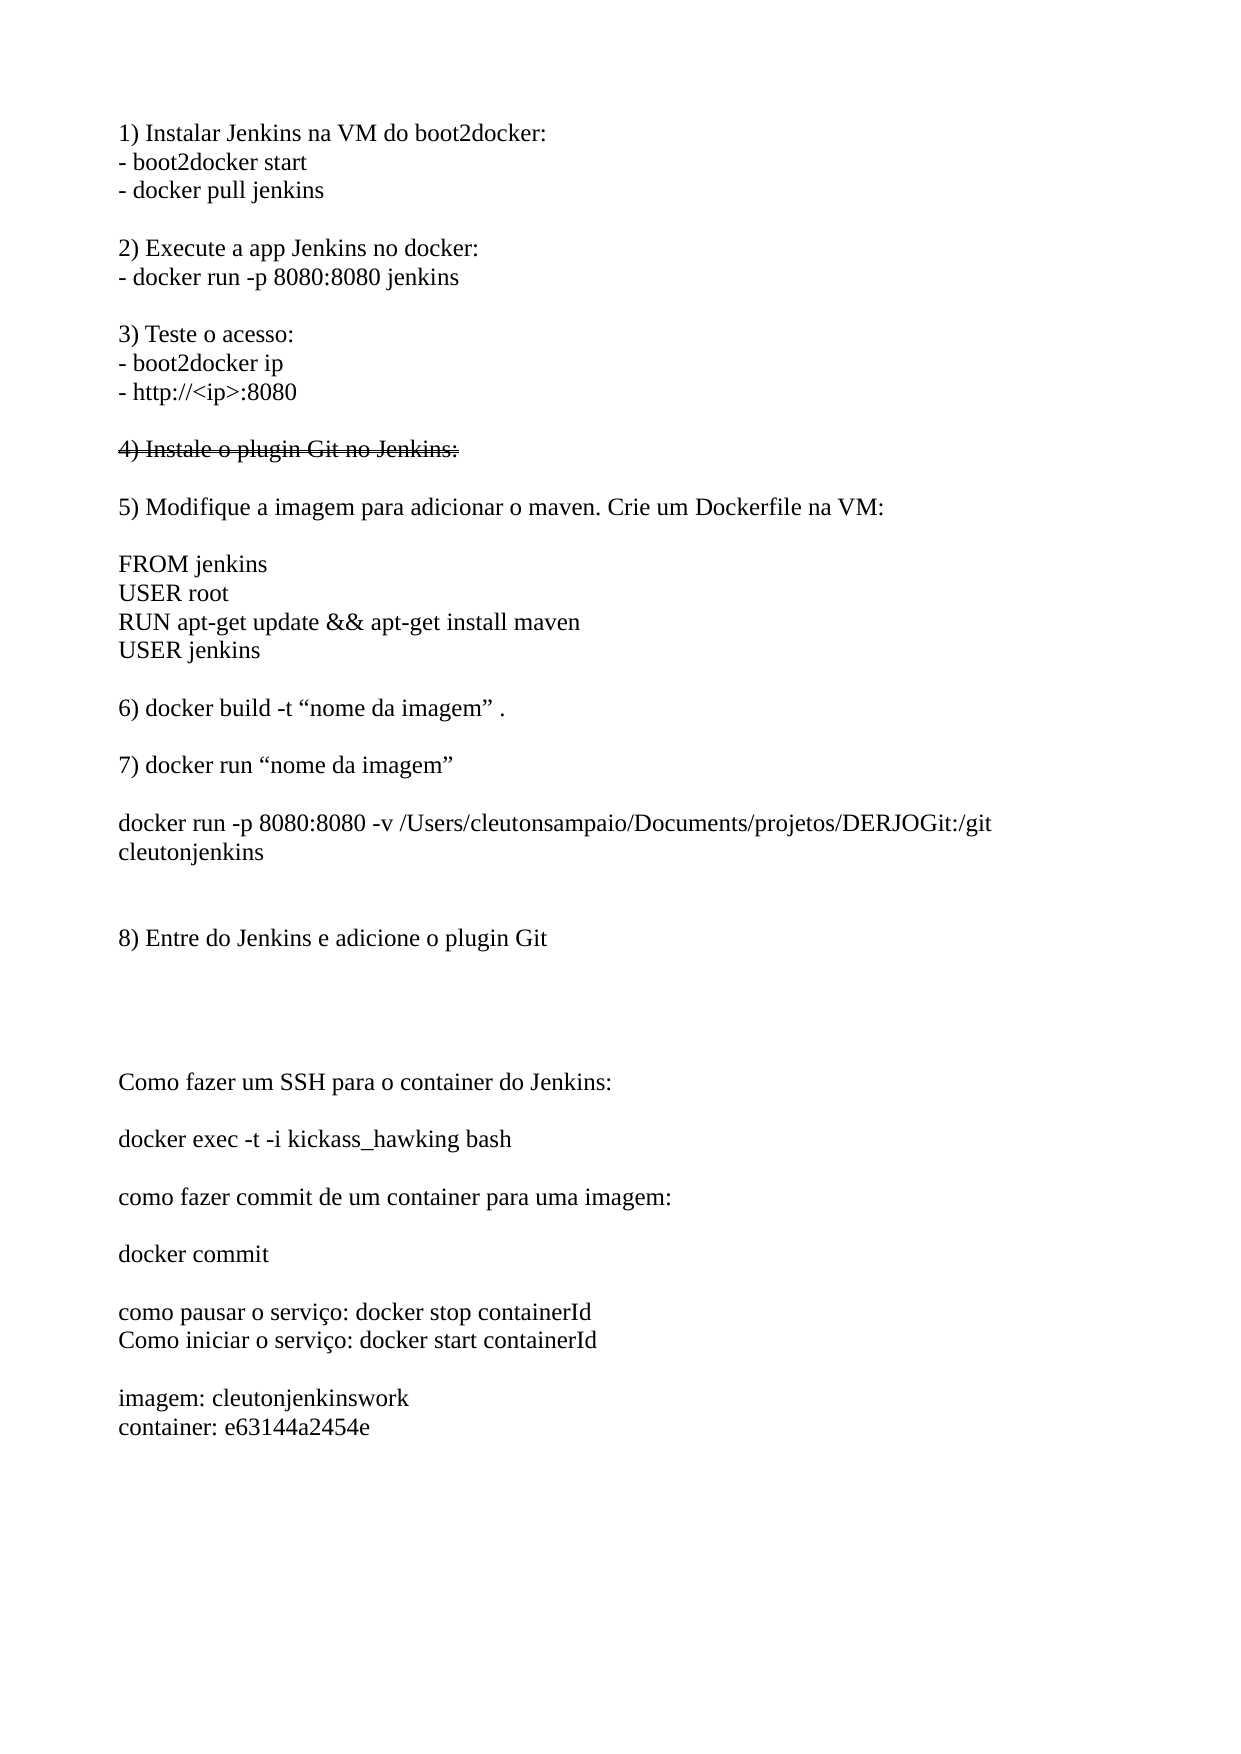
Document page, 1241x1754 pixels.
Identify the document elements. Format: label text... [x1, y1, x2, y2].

text 5) Modifique a imagem para adicionar o maven. Crie um Dockerfile na VM: [118, 492, 1122, 521]
text - docker pull jenkins [118, 176, 1122, 204]
text USER root [118, 578, 1122, 607]
text imagem: cleutonjenkinswork [118, 1383, 1122, 1412]
text como pausar o serviço: docker stop containerId [118, 1297, 1122, 1326]
text - boot2docker start [118, 147, 1122, 176]
text Como fazer um SSH para o container do Jenkins: [118, 1067, 1122, 1096]
text FROM jenkins [118, 549, 1122, 578]
text Como iniciar o serviço: docker start containerId [118, 1326, 1122, 1354]
text docker commit [118, 1239, 1122, 1268]
text como fazer commit de um container para uma imagem: [118, 1182, 1122, 1211]
text 2) Execute a app Jenkins no docker: [118, 233, 1122, 262]
text docker run -p 8080:8080 -v /Users/cleutonsampaio/Documents/projetos/DERJOGit:/git cleutonjenkins [118, 808, 1122, 866]
text 8) Entre do Jenkins e adicione o plugin Git [118, 923, 1122, 952]
text docker exec -t -i kickass_hawking bash [118, 1124, 1122, 1153]
text 1) Instalar Jenkins na VM do boot2docker: [118, 118, 1122, 147]
text - docker run -p 8080:8080 jenkins [118, 262, 1122, 291]
text 7) docker run “nome da imagem” [118, 751, 1122, 779]
text 6) docker build -t “nome da imagem” . [118, 693, 1122, 722]
text 3) Teste o acesso: [118, 319, 1122, 348]
text - boot2docker ip [118, 348, 1122, 377]
text - http://<ip>:8080 [118, 377, 1122, 406]
text container: e63144a2454e [118, 1412, 1122, 1441]
text 4) Instale o plugin Git no Jenkins: [118, 434, 1122, 463]
text USER jenkins [118, 636, 1122, 664]
text RUN apt-get update && apt-get install maven [118, 607, 1122, 636]
